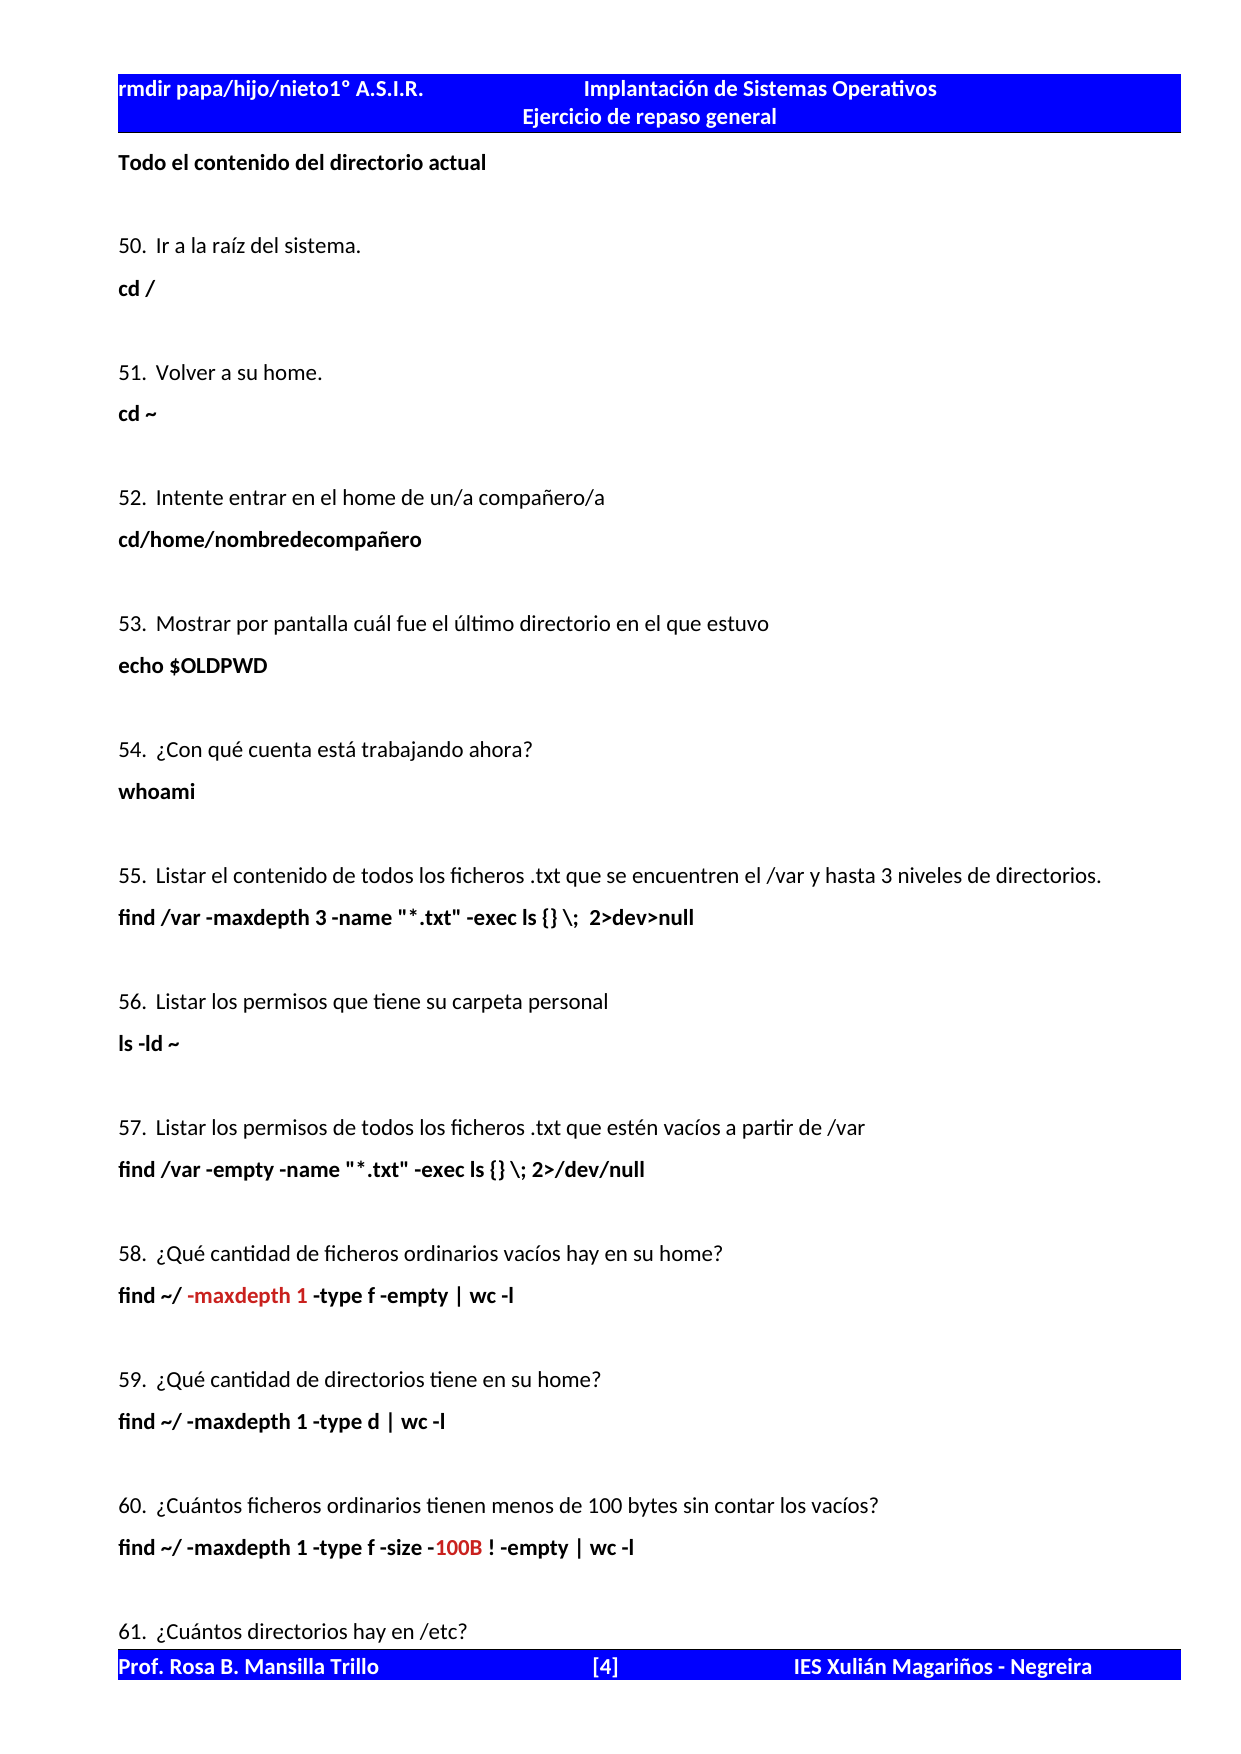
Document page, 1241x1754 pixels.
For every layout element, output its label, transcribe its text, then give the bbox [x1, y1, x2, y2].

text cd / [118, 274, 1181, 302]
list Intente entrar en el home de un/a compañero/a [118, 483, 1181, 512]
text echo $OLDPWD [118, 651, 1181, 679]
text find /var -maxdepth 3 -name "*.txt" -exec ls {} \; 2>dev>null [118, 903, 1181, 931]
text find ~/ -maxdepth 1 -type f -size -100B ! -empty | wc -l [118, 1533, 1181, 1561]
list Listar los permisos que tiene su carpeta personal [118, 987, 1181, 1015]
text cd/home/nombredecompañero [118, 526, 1181, 553]
list Ir a la raíz del sistema. [118, 232, 1181, 260]
list ¿Cuántos ficheros ordinarios tienen menos de 100 bytes sin contar los vacíos? [118, 1491, 1181, 1519]
text whoami [118, 777, 1181, 805]
list Volver a su home. [118, 358, 1181, 386]
text find ~/ -maxdepth 1 -type d | wc -l [118, 1407, 1181, 1435]
text Todo el contenido del directorio actual [118, 148, 1181, 176]
list Mostrar por pantalla cuál fue el último directorio en el que estuvo [118, 609, 1181, 637]
list ¿Qué cantidad de directorios tiene en su home? [118, 1365, 1181, 1393]
list ¿Con qué cuenta está trabajando ahora? [118, 735, 1181, 763]
text find ~/ -maxdepth 1 -type f -empty | wc -l [118, 1281, 1181, 1309]
list Listar los permisos de todos los ficheros .txt que estén vacíos a partir de /var [118, 1113, 1181, 1141]
text cd ~ [118, 399, 1181, 428]
list ¿Qué cantidad de ficheros ordinarios vacíos hay en su home? [118, 1239, 1181, 1267]
text ls -ld ~ [118, 1029, 1181, 1057]
text find /var -empty -name "*.txt" -exec ls {} \; 2>/dev/null [118, 1155, 1181, 1183]
list Listar el contenido de todos los ficheros .txt que se encuentren el /var y hasta 3 niveles de directorios. [118, 861, 1181, 889]
list ¿Cuántos directorios hay en /etc? [118, 1617, 1181, 1645]
